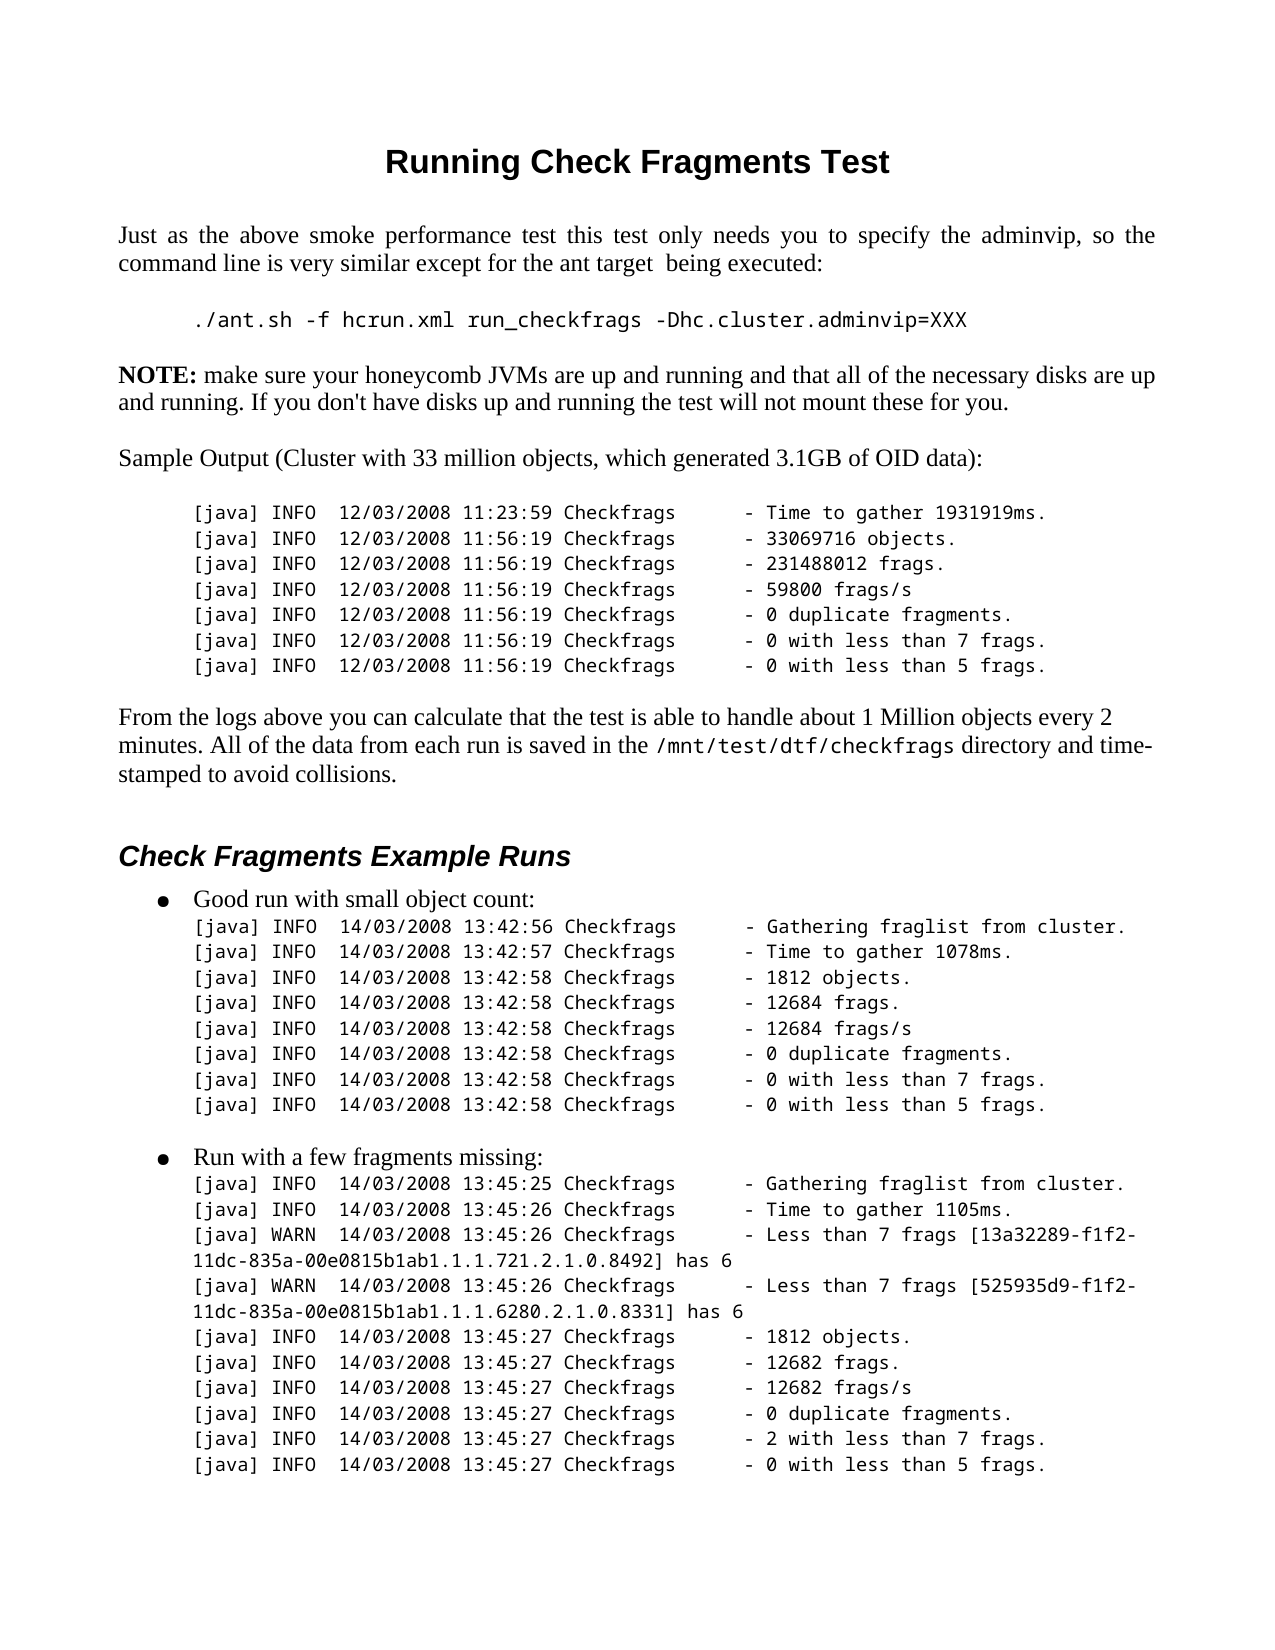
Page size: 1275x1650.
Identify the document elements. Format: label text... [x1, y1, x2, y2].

text ./ant.sh -f hcrun.xml run_checkfrags -Dhc.cluster.adminvip=XXX [192, 305, 1157, 333]
text [java] INFO 12/03/2008 11:56:19 Checkfrags - 0 with less than 5 frags. [192, 652, 1157, 678]
text [java] WARN 14/03/2008 13:45:26 Checkfrags - Less than 7 frags [13a32289-f1f2-11dc-835a-00e0815b1ab1.1.1.721.2.1.0.8492] has 6 [192, 1221, 1157, 1272]
text Sample Output (Cluster with 33 million objects, which generated 3.1GB of OID data): [118, 444, 1157, 472]
subtitle Check Fragments Example Runs [118, 840, 1157, 873]
list Run with a few fragments missing: [156, 1143, 1157, 1170]
text From the logs above you can calculate that the test is able to handle about 1 Million objects every 2 minutes. All of the data from each run is saved in the /mnt/test/dtf/checkfrags directory and time-stamped to avoid collisions. [118, 703, 1157, 787]
text [java] INFO 12/03/2008 11:56:19 Checkfrags - 33069716 objects. [192, 525, 1157, 550]
text [java] INFO 14/03/2008 13:45:27 Checkfrags - 0 duplicate fragments. [192, 1400, 1157, 1426]
text [java] INFO 14/03/2008 13:45:27 Checkfrags - 0 with less than 5 frags. [192, 1451, 1157, 1477]
text [java] INFO 14/03/2008 13:42:58 Checkfrags - 0 with less than 5 frags. [192, 1092, 1157, 1117]
text [java] INFO 14/03/2008 13:45:25 Checkfrags - Gathering fraglist from cluster. [192, 1170, 1157, 1196]
text [java] INFO 12/03/2008 11:23:59 Checkfrags - Time to gather 1931919ms. [192, 499, 1157, 525]
text [java] INFO 14/03/2008 13:42:58 Checkfrags - 12684 frags. [192, 989, 1157, 1015]
text [java] INFO 14/03/2008 13:45:27 Checkfrags - 1812 objects. [192, 1323, 1157, 1349]
text [java] WARN 14/03/2008 13:45:26 Checkfrags - Less than 7 frags [525935d9-f1f2-11dc-835a-00e0815b1ab1.1.1.6280.2.1.0.8331] has 6 [192, 1272, 1157, 1323]
text [java] INFO 14/03/2008 13:42:57 Checkfrags - Time to gather 1078ms. [192, 938, 1157, 964]
text [java] INFO 14/03/2008 13:45:26 Checkfrags - Time to gather 1105ms. [192, 1196, 1157, 1221]
text [java] INFO 12/03/2008 11:56:19 Checkfrags - 0 with less than 7 frags. [192, 627, 1157, 652]
list Good run with small object count: [156, 885, 1157, 913]
text [java] INFO 14/03/2008 13:45:27 Checkfrags - 12682 frags. [192, 1349, 1157, 1374]
text [java] INFO 14/03/2008 13:42:58 Checkfrags - 12684 frags/s [192, 1015, 1157, 1041]
list [java] INFO 14/03/2008 13:42:56 Checkfrags - Gathering fraglist from cluster. [156, 913, 1157, 938]
text [java] INFO 14/03/2008 13:45:27 Checkfrags - 12682 frags/s [192, 1374, 1157, 1400]
text [java] INFO 12/03/2008 11:56:19 Checkfrags - 59800 frags/s [192, 576, 1157, 601]
subtitle Running Check Fragments Test [118, 143, 1157, 181]
text [java] INFO 14/03/2008 13:42:58 Checkfrags - 0 duplicate fragments. [192, 1041, 1157, 1066]
text [java] INFO 12/03/2008 11:56:19 Checkfrags - 231488012 frags. [192, 550, 1157, 576]
text NOTE: make sure your honeycomb JVMs are up and running and that all of the necessary disks are up and running. If you don't have disks up and running the test will not mount these for you. [118, 361, 1157, 416]
text Just as the above smoke performance test this test only needs you to specify the adminvip, so the command line is very similar except for the ant target being executed: [118, 222, 1157, 277]
text [java] INFO 14/03/2008 13:42:58 Checkfrags - 1812 objects. [192, 964, 1157, 989]
text [java] INFO 14/03/2008 13:45:27 Checkfrags - 2 with less than 7 frags. [192, 1426, 1157, 1451]
text [java] INFO 14/03/2008 13:42:58 Checkfrags - 0 with less than 7 frags. [192, 1066, 1157, 1092]
text [java] INFO 12/03/2008 11:56:19 Checkfrags - 0 duplicate fragments. [192, 601, 1157, 627]
